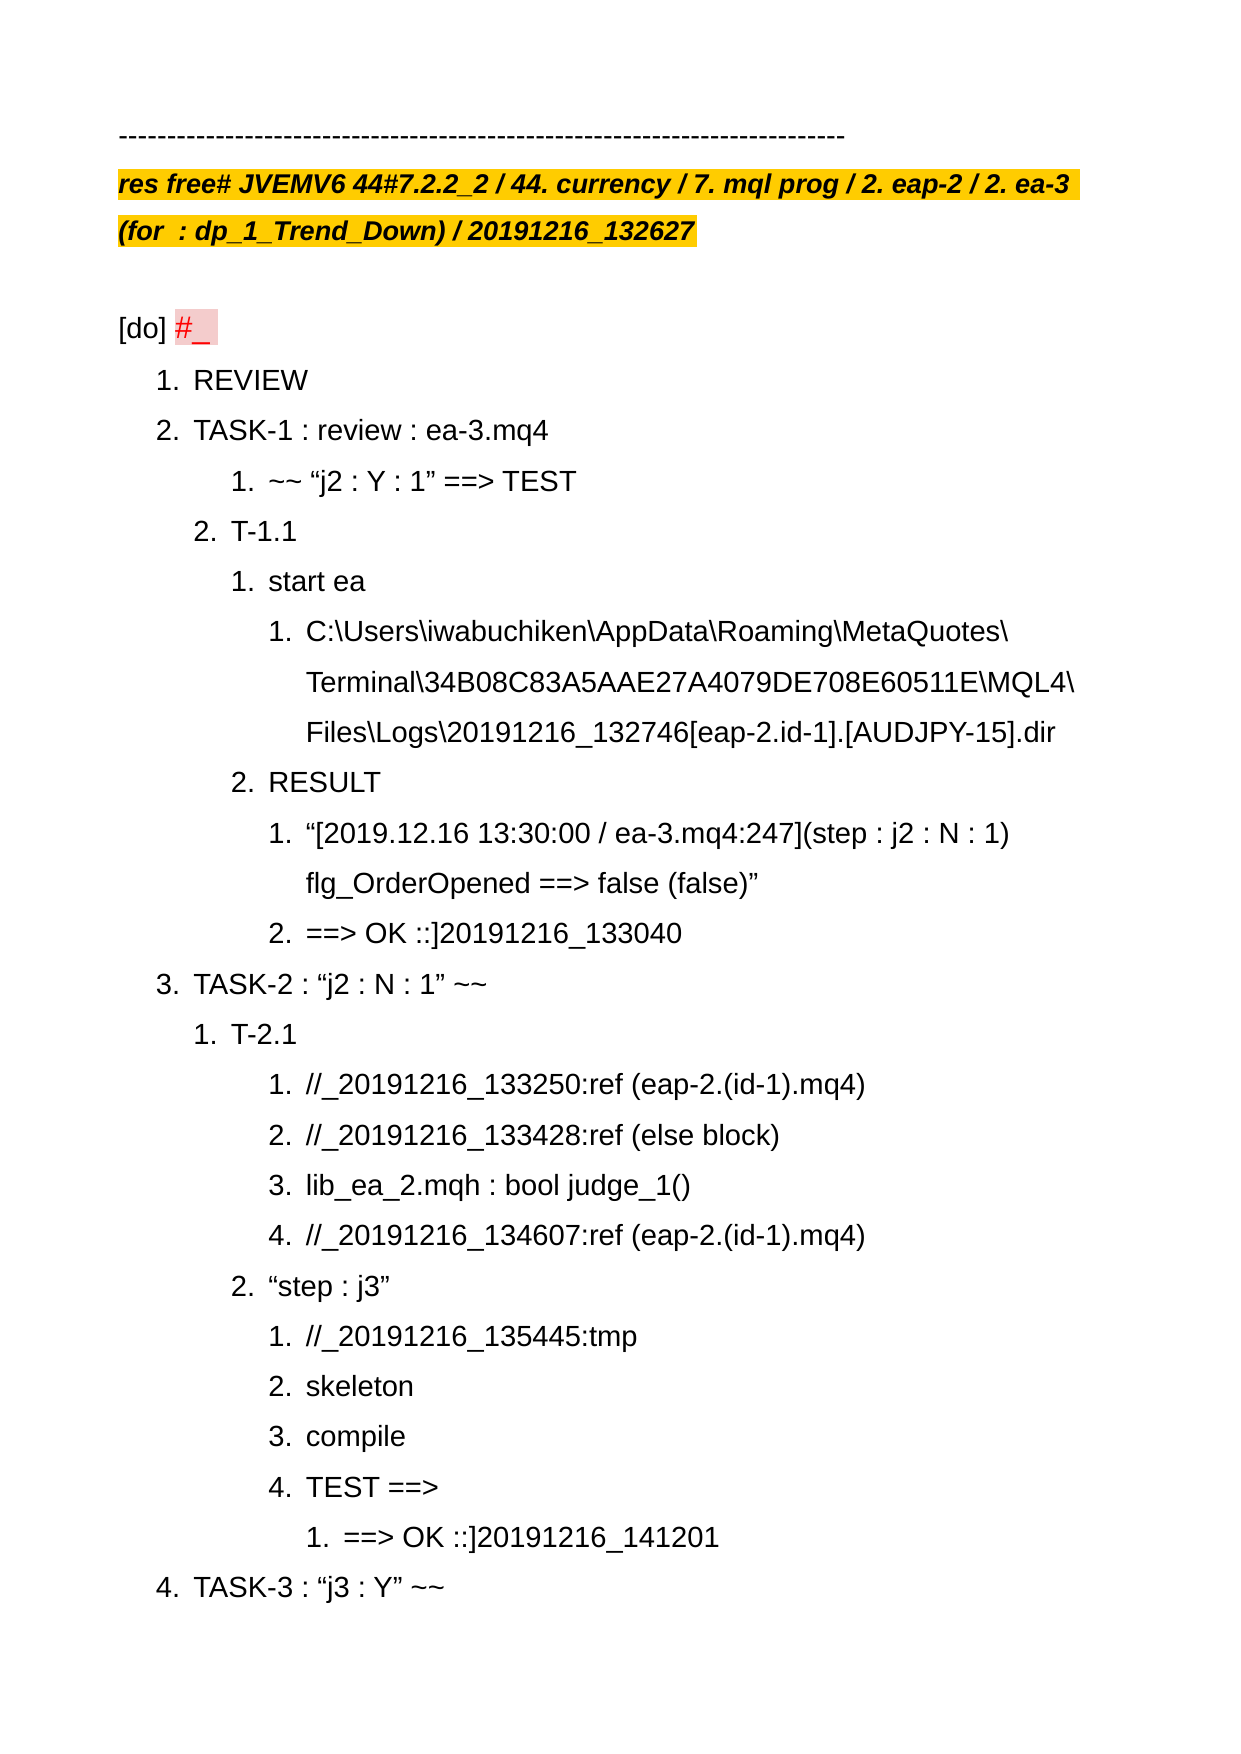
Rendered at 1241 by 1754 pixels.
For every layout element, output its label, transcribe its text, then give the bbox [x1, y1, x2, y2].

list ==> OK ::]20191216_133040 [268, 916, 1122, 950]
list //_20191216_133428:ref (else block) [268, 1118, 1122, 1151]
list T-1.1 [193, 514, 1122, 547]
list TASK-2 : “j2 : N : 1” ~~ [156, 967, 1122, 1000]
list RESULT [231, 765, 1122, 799]
list REVIEW [156, 363, 1122, 396]
list “[2019.12.16 13:30:00 / ea-3.mq4:247](step : j2 : N : 1) flg_OrderOpened ==> false (false)” [268, 816, 1122, 899]
text --------------------------------------------------------------------------- [118, 118, 1122, 152]
list TEST ==> [268, 1470, 1122, 1503]
list lib_ea_2.mqh : bool judge_1() [268, 1168, 1122, 1201]
list start ea [231, 564, 1122, 598]
list //_20191216_135445:tmp [268, 1319, 1122, 1352]
text res free# JVEMV6 44#7.2.2_2 / 44. currency / 7. mql prog / 2. eap-2 / 2. ea-3 (for : dp_1_Trend_Down) / 20191216_132627 [118, 168, 1122, 247]
list skeleton [268, 1369, 1122, 1403]
list ~~ “j2 : Y : 1” ==> TEST [231, 463, 1122, 497]
list //_20191216_134607:ref (eap-2.(id-1).mq4) [268, 1218, 1122, 1252]
list C:\Users\iwabuchiken\AppData\Roaming\MetaQuotes\Terminal\34B08C83A5AAE27A4079DE708E60511E\MQL4\Files\Logs\20191216_132746[eap-2.id-1].[AUDJPY-15].dir [268, 614, 1122, 749]
list T-2.1 [193, 1017, 1122, 1051]
list compile [268, 1419, 1122, 1453]
list TASK-3 : “j3 : Y” ~~ [156, 1570, 1122, 1604]
list ==> OK ::]20191216_141201 [306, 1520, 1122, 1554]
text [do] #_ [118, 309, 1122, 345]
list TASK-1 : review : ea-3.mq4 [156, 413, 1122, 447]
list //_20191216_133250:ref (eap-2.(id-1).mq4) [268, 1067, 1122, 1101]
list “step : j3” [231, 1268, 1122, 1302]
